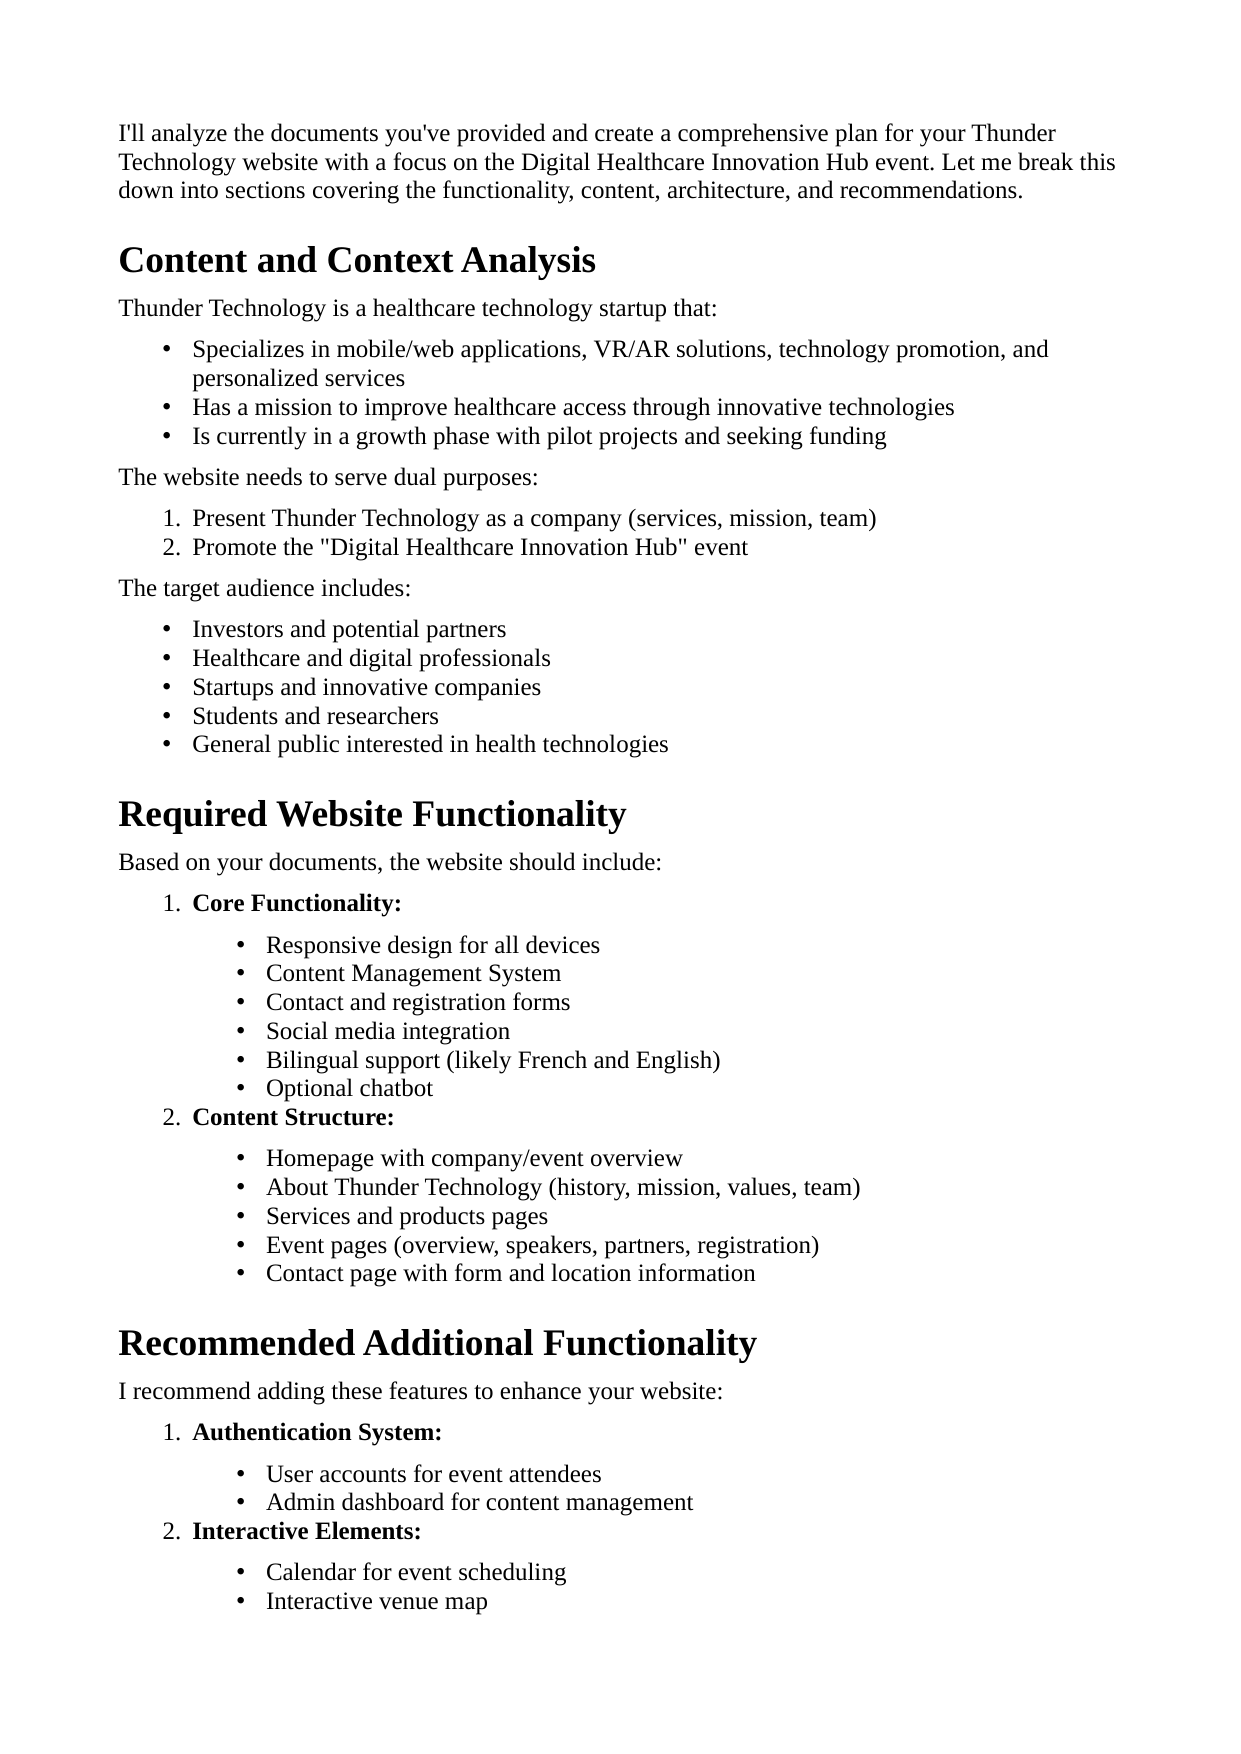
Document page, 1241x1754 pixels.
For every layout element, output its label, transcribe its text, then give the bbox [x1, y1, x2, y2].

list Content Structure: [162, 1102, 1122, 1131]
subtitle Recommended Additional Functionality [118, 1321, 1122, 1364]
subtitle Content and Context Analysis [118, 238, 1122, 281]
text The target audience includes: [118, 573, 1122, 602]
list Bilingual support (likely French and English) [236, 1045, 1122, 1073]
list Startups and innovative companies [162, 672, 1122, 701]
list Responsive design for all devices [236, 930, 1122, 958]
list Interactive Elements: [162, 1516, 1122, 1545]
list Contact page with form and location information [236, 1258, 1122, 1287]
list Specializes in mobile/web applications, VR/AR solutions, technology promotion, and personalized services [162, 334, 1122, 392]
text I'll analyze the documents you've provided and create a comprehensive plan for your Thunder Technology website with a focus on the Digital Healthcare Innovation Hub event. Let me break this down into sections covering the functionality, content, architecture, and recommendations. [118, 118, 1122, 204]
text I recommend adding these features to enhance your website: [118, 1376, 1122, 1405]
list Contact and registration forms [236, 987, 1122, 1016]
list Authentication System: [162, 1417, 1122, 1446]
list About Thunder Technology (history, mission, values, team) [236, 1172, 1122, 1201]
list Core Functionality: [162, 888, 1122, 917]
list Event pages (overview, speakers, partners, registration) [236, 1230, 1122, 1258]
text The website needs to serve dual purposes: [118, 462, 1122, 491]
list User accounts for event attendees [236, 1459, 1122, 1487]
list Optional chatbot [236, 1073, 1122, 1102]
text Thunder Technology is a healthcare technology startup that: [118, 293, 1122, 322]
text Based on your documents, the website should include: [118, 847, 1122, 876]
list Investors and potential partners [162, 614, 1122, 643]
list Students and researchers [162, 701, 1122, 729]
list Healthcare and digital professionals [162, 643, 1122, 672]
list Social media integration [236, 1016, 1122, 1045]
list Present Thunder Technology as a company (services, mission, team) [162, 503, 1122, 532]
list Admin dashboard for content management [236, 1487, 1122, 1516]
list Has a mission to improve healthcare access through innovative technologies [162, 392, 1122, 421]
list Promote the "Digital Healthcare Innovation Hub" event [162, 532, 1122, 561]
list Content Management System [236, 958, 1122, 987]
list Interactive venue map [236, 1586, 1122, 1615]
list General public interested in health technologies [162, 729, 1122, 758]
subtitle Required Website Functionality [118, 792, 1122, 835]
list Services and products pages [236, 1201, 1122, 1230]
list Is currently in a growth phase with pilot projects and seeking funding [162, 421, 1122, 449]
list Homepage with company/event overview [236, 1143, 1122, 1172]
list Calendar for event scheduling [236, 1557, 1122, 1586]
